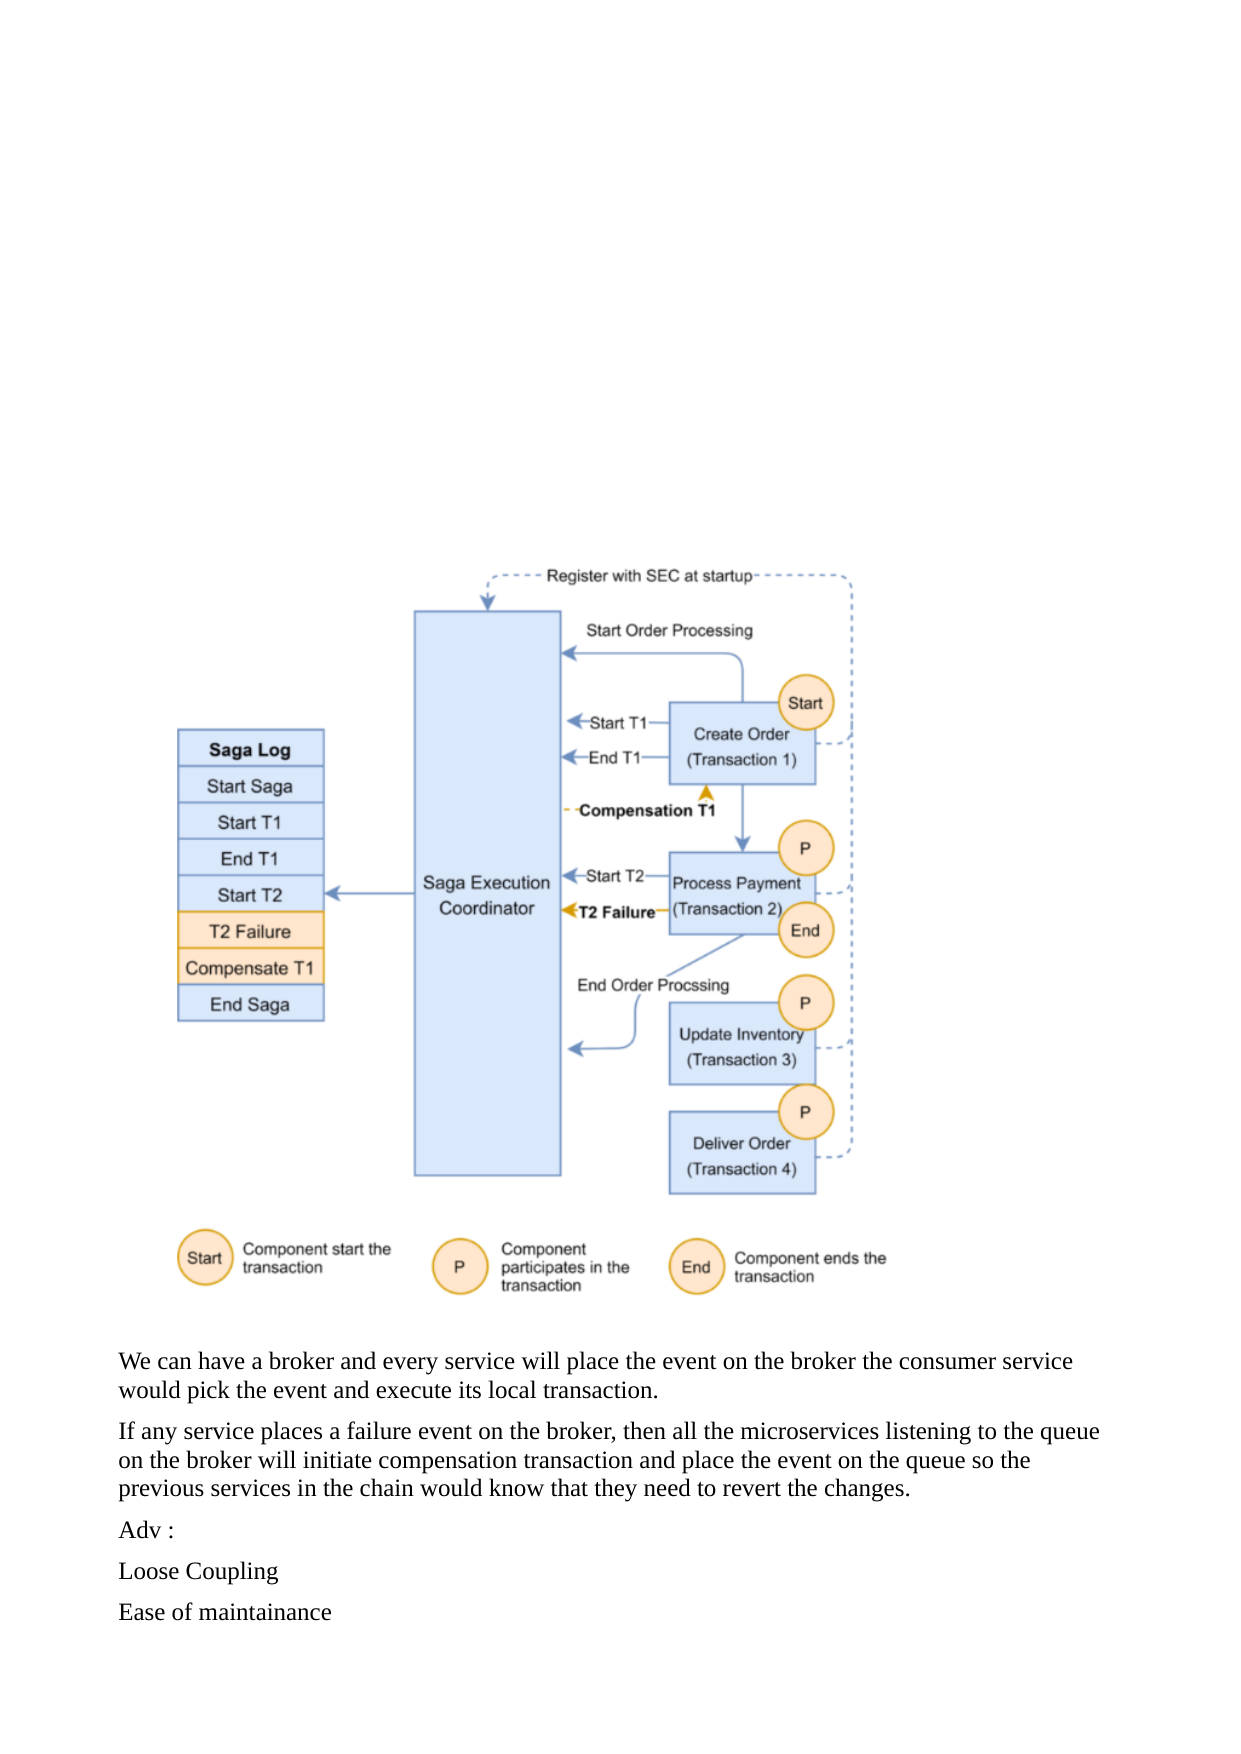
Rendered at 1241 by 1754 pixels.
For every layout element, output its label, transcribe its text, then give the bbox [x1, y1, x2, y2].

text Ease of maintainance [118, 1597, 1122, 1626]
picture [118, 530, 1123, 1305]
text Loose Coupling [118, 1556, 1122, 1585]
text We can have a broker and every service will place the event on the broker the consumer service would pick the event and execute its local transaction. [118, 1346, 1122, 1403]
text Adv : [118, 1515, 1122, 1543]
text If any service places a failure event on the broker, then all the microservices listening to the queue on the broker will initiate compensation transaction and place the event on the queue so the previous services in the chain would know that they need to revert the changes. [118, 1416, 1122, 1502]
